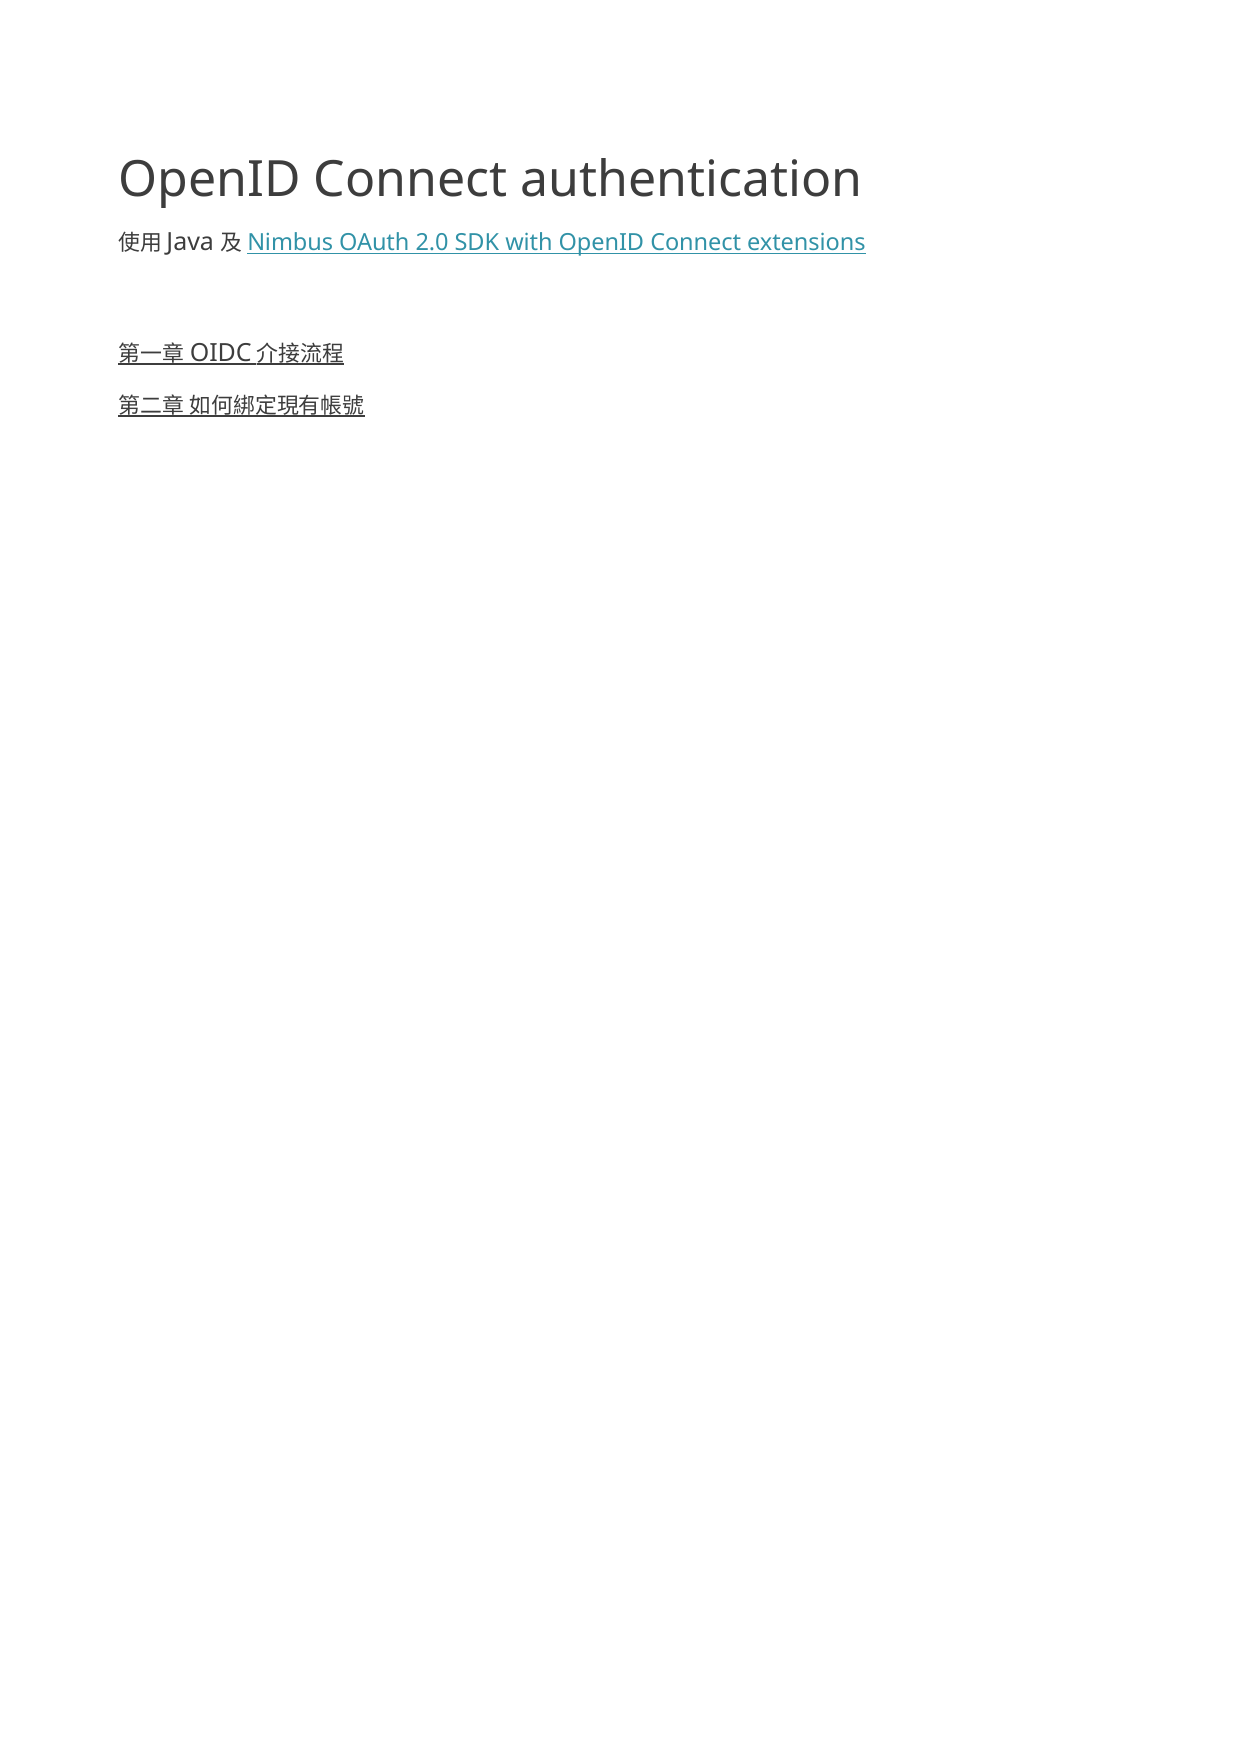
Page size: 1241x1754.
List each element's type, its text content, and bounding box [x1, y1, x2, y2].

text 第一章 OIDC介接流程 [118, 334, 1122, 369]
subtitle OpenID Connect authentication [118, 143, 1122, 211]
text 使用Java 及 Nimbus OAuth 2.0 SDK with OpenID Connect extensions [118, 224, 1122, 258]
text 第二章 如何綁定現有帳號 [118, 390, 1122, 420]
